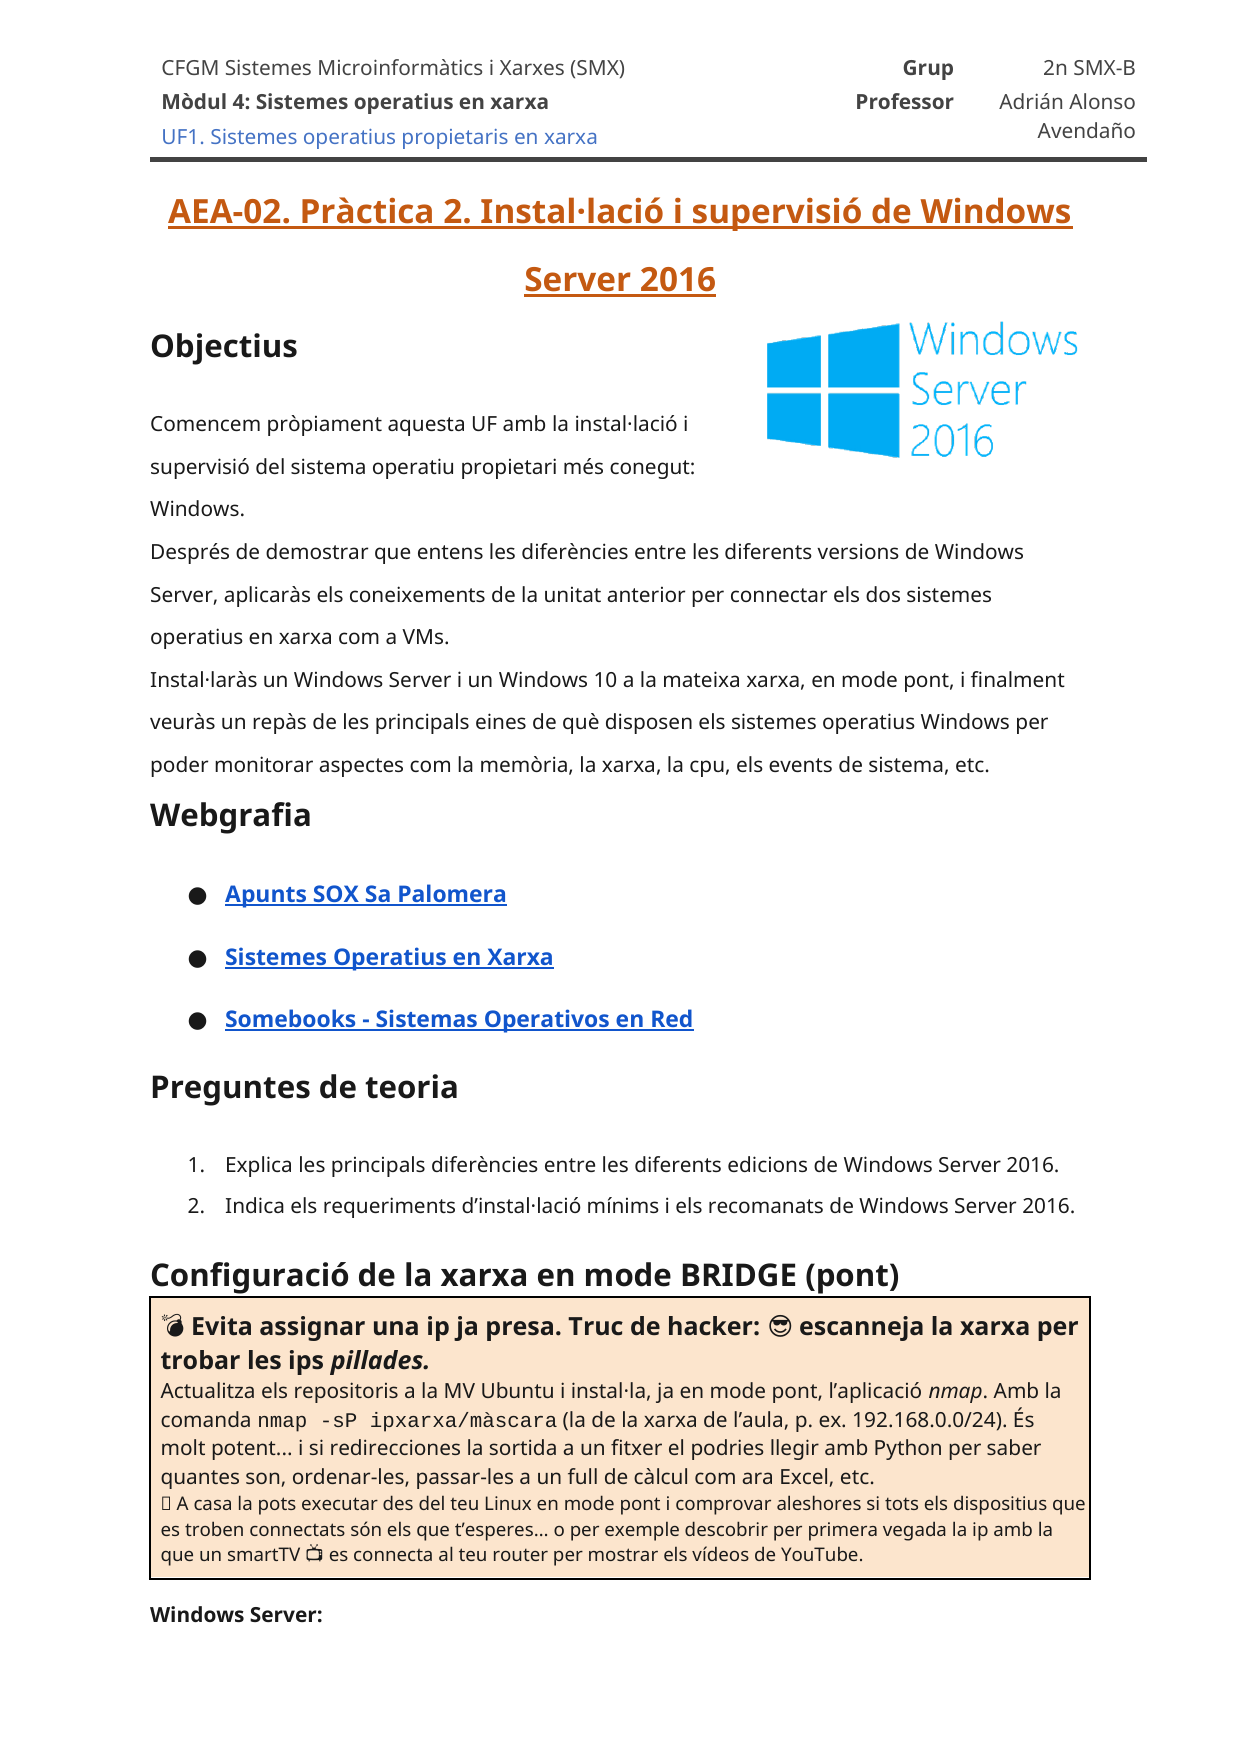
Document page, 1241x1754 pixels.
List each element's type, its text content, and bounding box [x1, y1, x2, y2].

text Preguntes de teoria [150, 1065, 1090, 1108]
list Explica les principals diferències entre les diferents edicions de Windows Server 2016. [187, 1151, 1090, 1179]
list Sistemes Operatius en Xarxa [187, 940, 1090, 972]
text Configuració de la xarxa en mode BRIDGE (pont) [150, 1253, 1090, 1296]
text Comencem pròpiament aquesta UF amb la instal·lació i supervisió del sistema operatiu propietari més conegut: Windows. [150, 409, 1090, 523]
text Instal·laràs un Windows Server i un Windows 10 a la mateixa xarxa, en mode pont, i finalment veuràs un repàs de les principals eines de què disposen els sistemes operatius Windows per poder monitorar aspectes com la memòria, la xarxa, la cpu, els events de sistema, etc. [150, 665, 1090, 778]
list Somebooks - Sistemas Operativos en Red [187, 1003, 1090, 1034]
text Windows Server: [150, 1600, 1090, 1629]
table_header 💣 Evita assignar una ip ja presa. Truc de hacker: 😎 escanneja la xarxa per trobar les ips pillades. Actualitza els repositoris a la MV Ubuntu i instal·la, ja en mode pont, l’aplicació nmap. Amb la comanda nmap -sP ipxarxa/màscara (la de la xarxa de l’aula, p. ex. 192.168.0.0/24). És molt potent... i si redirecciones la sortida a un fitxer el podries llegir amb Python per saber quantes son, ordenar-les, passar-les a un full de càlcul com ara Excel, etc. 💡 A casa la pots executar des del teu Linux en mode pont i comprovar aleshores si tots els dispositius que es troben connectats són els que t’esperes… o per exemple descobrir per primera vegada la ip amb la que un smartTV 📺 es connecta al teu router per mostrar els vídeos de YouTube. [151, 1298, 1089, 1577]
text Objectius [150, 324, 756, 367]
text Webgrafia [150, 793, 1090, 835]
text Després de demostrar que entens les diferències entre les diferents versions de Windows Server, aplicaràs els coneixements de la unitat anterior per connectar els dos sistemes operatius en xarxa com a VMs. [150, 537, 1090, 651]
picture [756, 317, 1091, 466]
list Apunts SOX Sa Palomera [187, 878, 1090, 909]
text AEA-02. Pràctica 2. Instal·lació i supervisió de Windows Server 2016 [150, 188, 1090, 301]
list Indica els requeriments d’instal·lació mínims i els recomanats de Windows Server 2016. [187, 1192, 1090, 1220]
